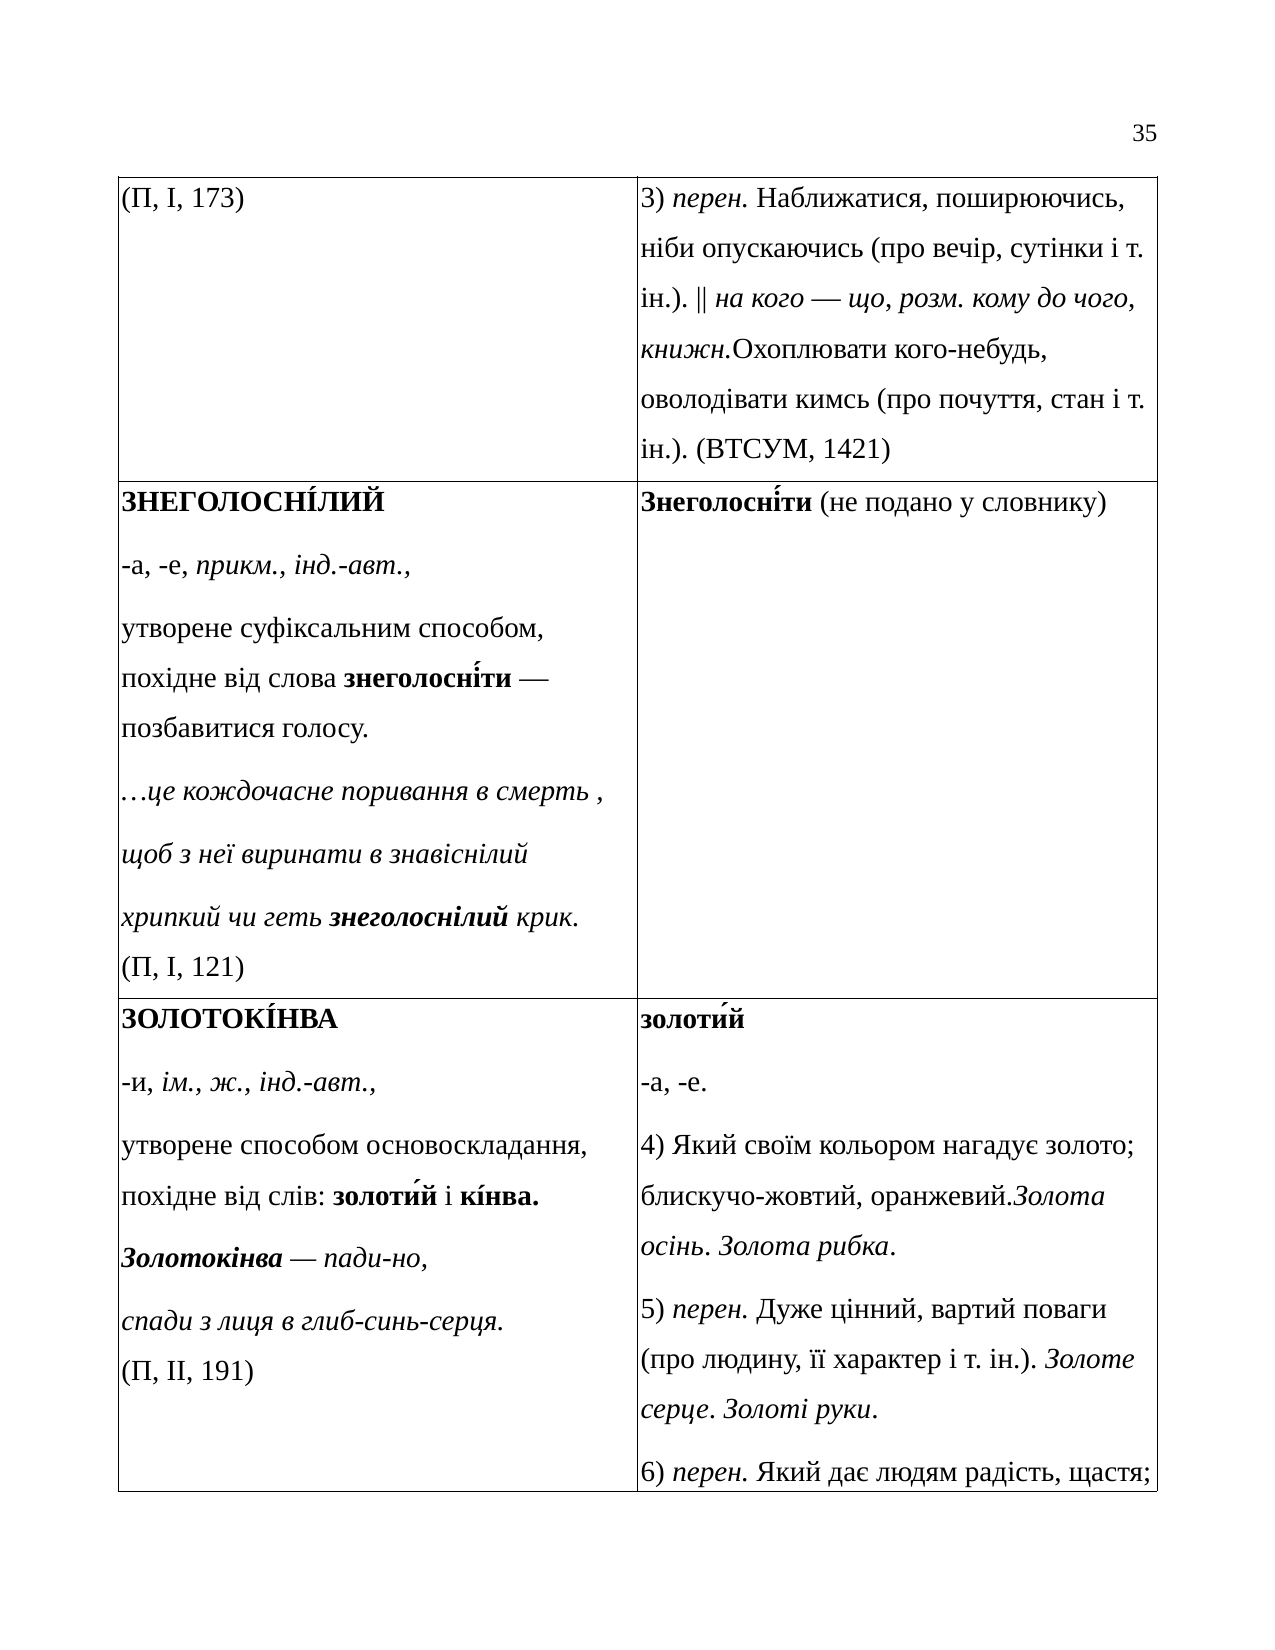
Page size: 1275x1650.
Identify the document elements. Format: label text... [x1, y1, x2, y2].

table_cell ЗНЕГОЛОСНÍЛИЙ -а, -е, прикм., інд.-авт., утворене суфіксальним способом, похідне від слова знеголосні́ти — позбавитися голосу. …це кождочасне поривання в смерть , щоб з неї виринати в знавіснілий хрипкий чи геть знеголоснілий крик. (П, І, 121) [119, 482, 637, 998]
table_cell золоти́й -а, -е. 4) Який своїм кольором нагадує золото; блискучо-жовтий, оранжевий.Золота осінь. Золота рибка. 5) перен. Дуже цінний, вартий поваги (про людину, її характер і т. ін.). Золоте серце. Золоті руки. 6) перен. Який дає людям радість, щастя; [638, 999, 1157, 1491]
table_cell 3) перен. Наближатися, поширюючись, ніби опускаючись (про вечір, сутінки і т. ін.). || на кого — що, розм. кому до чого, книжн.Охоплювати кого-небудь, оволодівати кимсь (про почуття, стан і т. ін.). (ВТСУМ, 1421) [638, 178, 1157, 481]
table_cell Знеголосні́ти (не подано у словнику) [638, 482, 1157, 998]
table_cell ЗОЛОТОКÍНВА -и, ім., ж., інд.-авт., утворене способом основоскладання, похідне від слів: золоти́й і кíнва. Золотокінва — пади-но, спади з лиця в глиб-синь-серця. (П, ІІ, 191) [119, 999, 637, 1491]
table_cell (П, І, 173) [119, 178, 637, 481]
